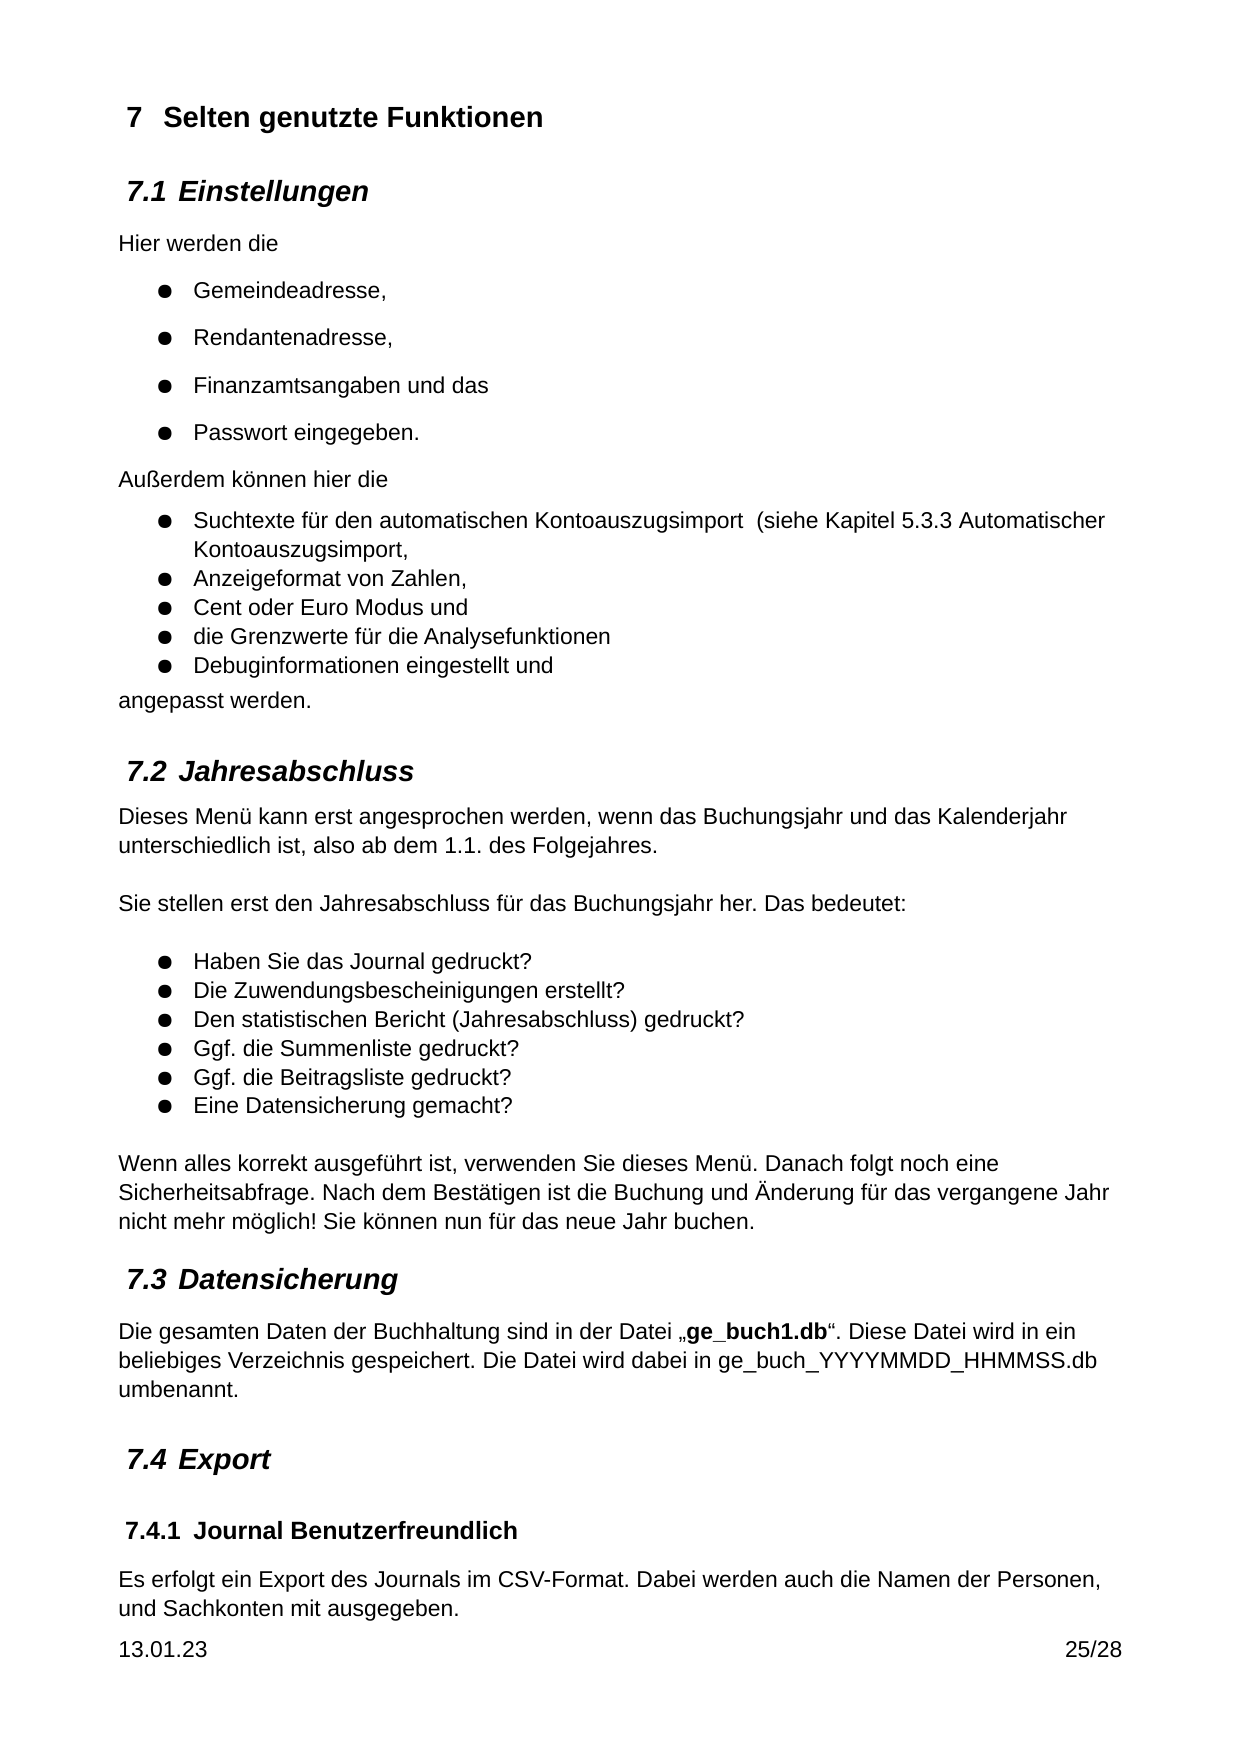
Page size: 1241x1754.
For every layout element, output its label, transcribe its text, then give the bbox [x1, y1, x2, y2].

subtitle Export [118, 1442, 1122, 1475]
list Den statistischen Bericht (Jahresabschluss) gedruckt? [156, 1006, 1122, 1032]
subtitle Einstellungen [118, 174, 1122, 208]
text Dieses Menü kann erst angesprochen werden, wenn das Buchungsjahr und das Kalenderjahr [118, 803, 1122, 829]
list die Grenzwerte für die Analysefunktionen [156, 623, 1122, 650]
text Es erfolgt ein Export des Journals im CSV-Format. Dabei werden auch die Namen der Personen, und Sachkonten mit ausgegeben. [118, 1566, 1122, 1622]
list Ggf. die Beitragsliste gedruckt? [156, 1063, 1122, 1090]
list Ggf. die Summenliste gedruckt? [156, 1034, 1122, 1061]
list Haben Sie das Journal gedruckt? [156, 948, 1122, 974]
text Hier werden die [118, 230, 1122, 256]
list Cent oder Euro Modus und [156, 594, 1122, 621]
list Die Zuwendungsbescheinigungen erstellt? [156, 977, 1122, 1003]
list Finanzamtsangaben und das [156, 372, 1122, 398]
text Außerdem können hier die [118, 466, 1122, 492]
text Wenn alles korrekt ausgeführt ist, verwenden Sie dieses Menü. Danach folgt noch eine Sicherheitsabfrage. Nach dem Bestätigen ist die Buchung und Änderung für das vergangene Jahr nicht mehr möglich! Sie können nun für das neue Jahr buchen. [118, 1150, 1122, 1235]
subtitle Datensicherung [118, 1262, 1122, 1296]
list Suchtexte für den automatischen Kontoauszugsimport (siehe Kapitel 5.3.3 Automatischer Kontoauszugsimport, [156, 507, 1122, 563]
list Debuginformationen eingestellt und [156, 652, 1122, 679]
subtitle Jahresabschluss [118, 753, 1122, 787]
list Gemeindeadresse, [156, 277, 1122, 303]
text Sie stellen erst den Jahresabschluss für das Buchungsjahr her. Das bedeutet: [118, 890, 1122, 916]
text angepasst werden. [118, 687, 1122, 713]
list Eine Datensicherung gemacht? [156, 1092, 1122, 1119]
text Die gesamten Daten der Buchhaltung sind in der Datei „ge_buch1.db“. Diese Datei wird in ein beliebiges Verzeichnis gespeichert. Die Datei wird dabei in ge_buch_YYYYMMDD_HHMMSS.db umbenannt. [118, 1318, 1122, 1402]
list Passwort eingegeben. [156, 419, 1122, 445]
list Anzeigeformat von Zahlen, [156, 565, 1122, 592]
subtitle Selten genutzte Funktionen [118, 100, 1122, 133]
list Rendantenadresse, [156, 324, 1122, 351]
subtitle Journal Benutzerfreundlich [118, 1516, 1122, 1545]
text unterschiedlich ist, also ab dem 1.1. des Folgejahres. [118, 832, 1122, 858]
